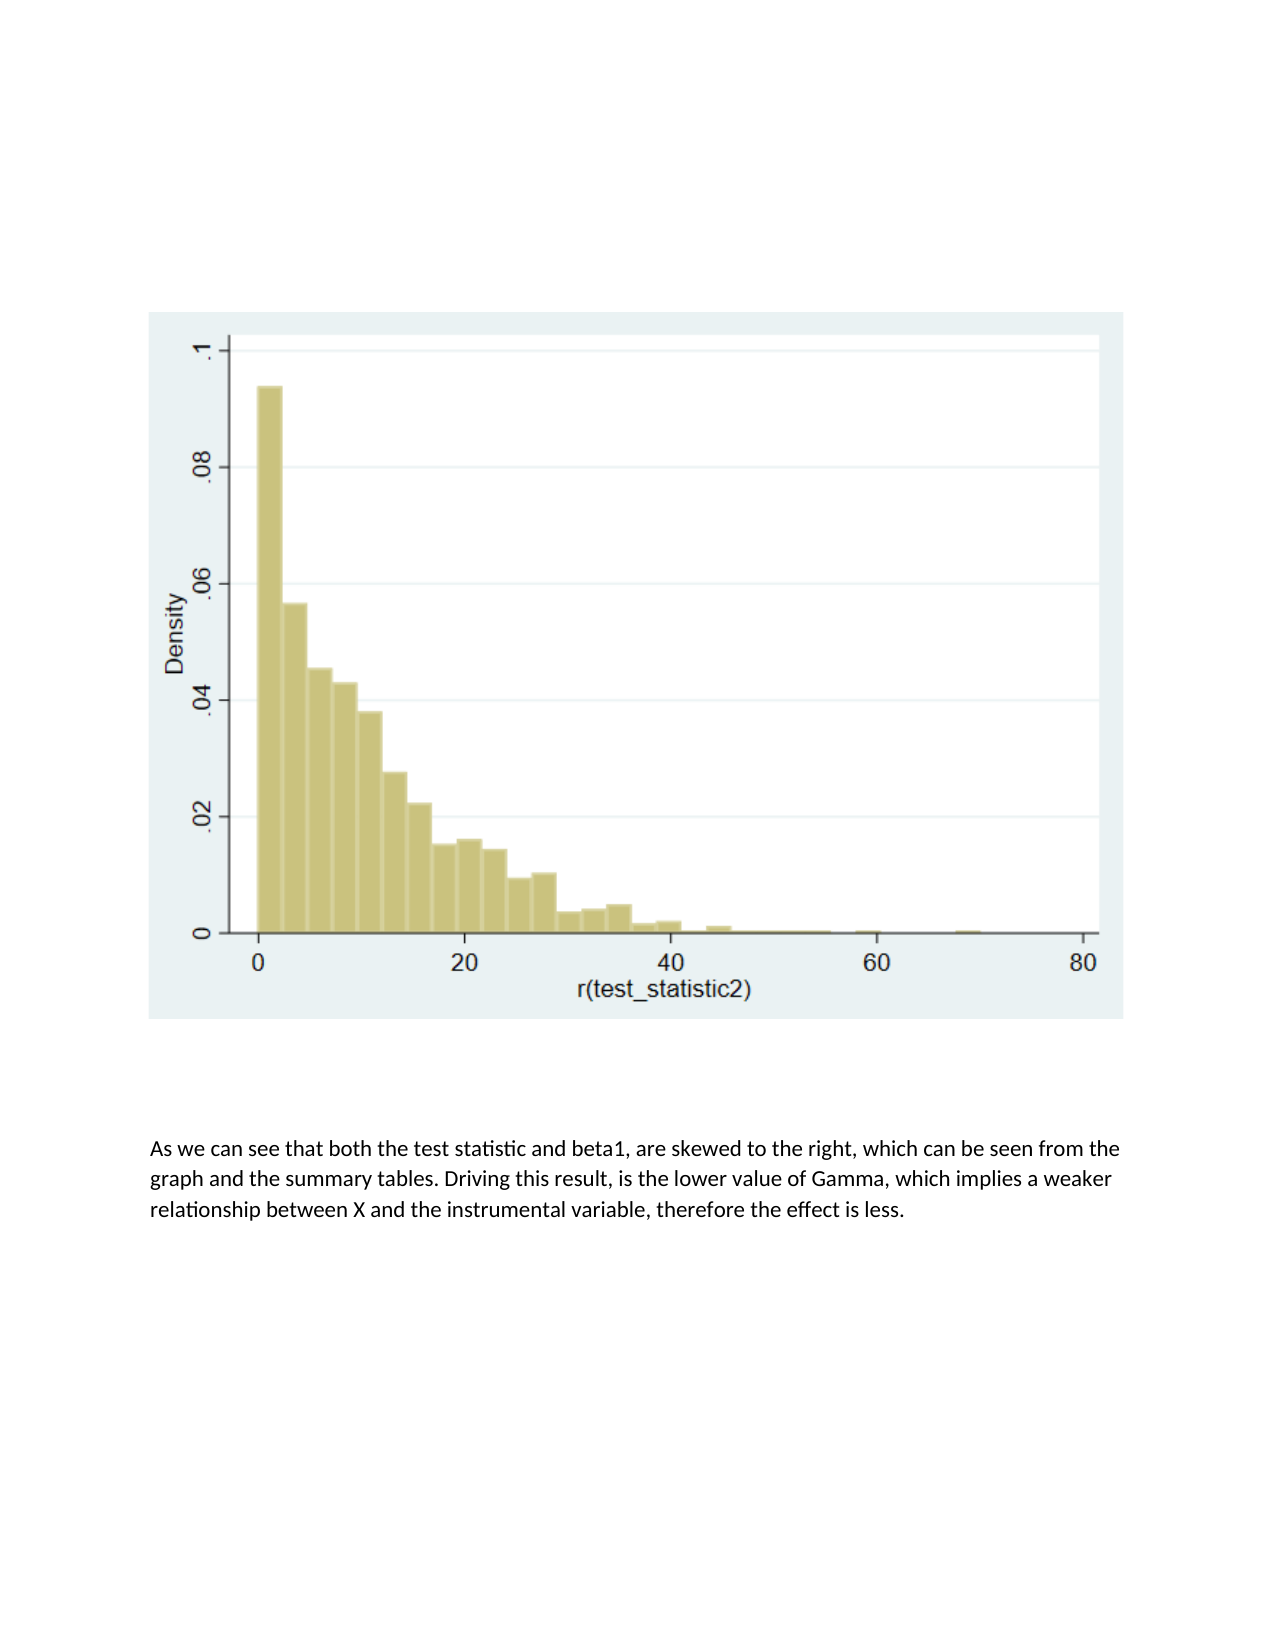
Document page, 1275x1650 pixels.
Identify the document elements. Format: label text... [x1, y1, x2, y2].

text As we can see that both the test statistic and beta1, are skewed to the right, which can be seen from the graph and the summary tables. Driving this result, is the lower value of Gamma, which implies a weaker relationship between X and the instrumental variable, therefore the effect is less. [150, 1134, 1125, 1223]
picture [148, 312, 1124, 1019]
